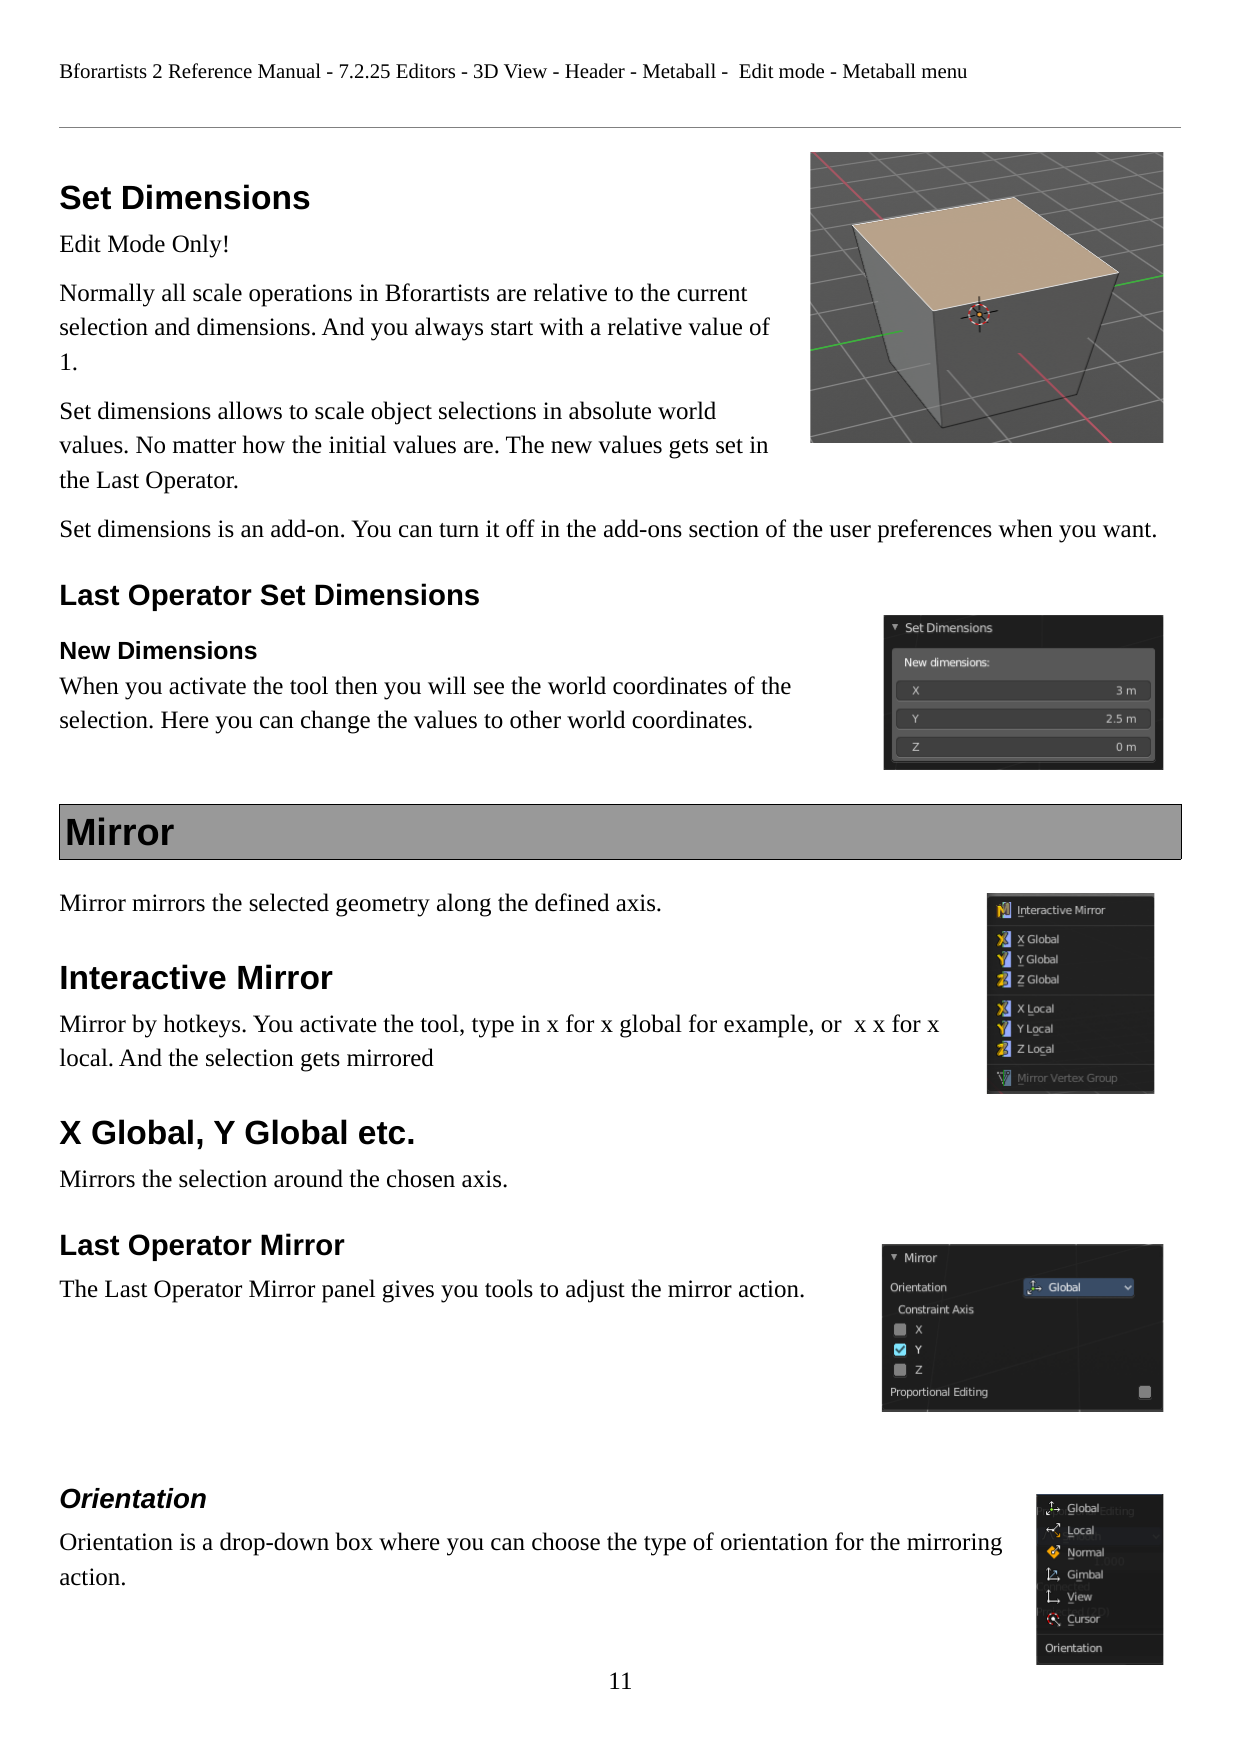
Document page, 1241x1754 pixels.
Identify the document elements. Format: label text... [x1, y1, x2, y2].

subtitle Last Operator Mirror [59, 1228, 1181, 1262]
text [1164, 229, 1181, 257]
text Edit Mode Only! [59, 229, 810, 257]
subtitle X Global, Y Global etc. [59, 1113, 1181, 1152]
picture [883, 615, 1164, 770]
picture [986, 893, 1155, 1094]
text Mirrors the selection around the chosen axis. [59, 1164, 1181, 1193]
text Mirror mirrors the selected geometry along the defined axis. [59, 888, 1181, 916]
text Normally all scale operations in Bforartists are relative to the current selection and dimensions. And you always start with a relative value of 1. [59, 278, 810, 376]
subtitle Last Operator Set Dimensions [59, 577, 1181, 611]
subtitle [1164, 178, 1181, 216]
picture [881, 1244, 1164, 1412]
table_header Mirror [60, 805, 1181, 859]
subtitle Set Dimensions [59, 178, 810, 216]
text The Last Operator Mirror panel gives you tools to adjust the mirror action. [59, 1274, 881, 1303]
text Set dimensions is an add-on. You can turn it off in the add-ons section of the user preferences when you want. [59, 514, 1181, 543]
text Set dimensions allows to scale object selections in absolute world values. No matter how the initial values are. The new values gets set in the Last Operator. [59, 396, 1181, 493]
subtitle [1164, 636, 1181, 665]
subtitle New Dimensions [59, 636, 883, 665]
subtitle Interactive Mirror [59, 958, 986, 996]
subtitle Orientation [59, 1483, 1181, 1515]
subtitle [1155, 958, 1181, 996]
picture [1036, 1494, 1164, 1665]
text Orientation is a drop-down box where you can choose the type of orientation for the mirroring action. [59, 1527, 1036, 1591]
text When you activate the tool then you will see the world coordinates of the selection. Here you can change the values to other world coordinates. [59, 671, 883, 734]
text Mirror by hotkeys. You activate the tool, type in x for x global for example, or x x for x local. And the selection gets mirrored [59, 1009, 986, 1072]
picture [810, 152, 1164, 443]
